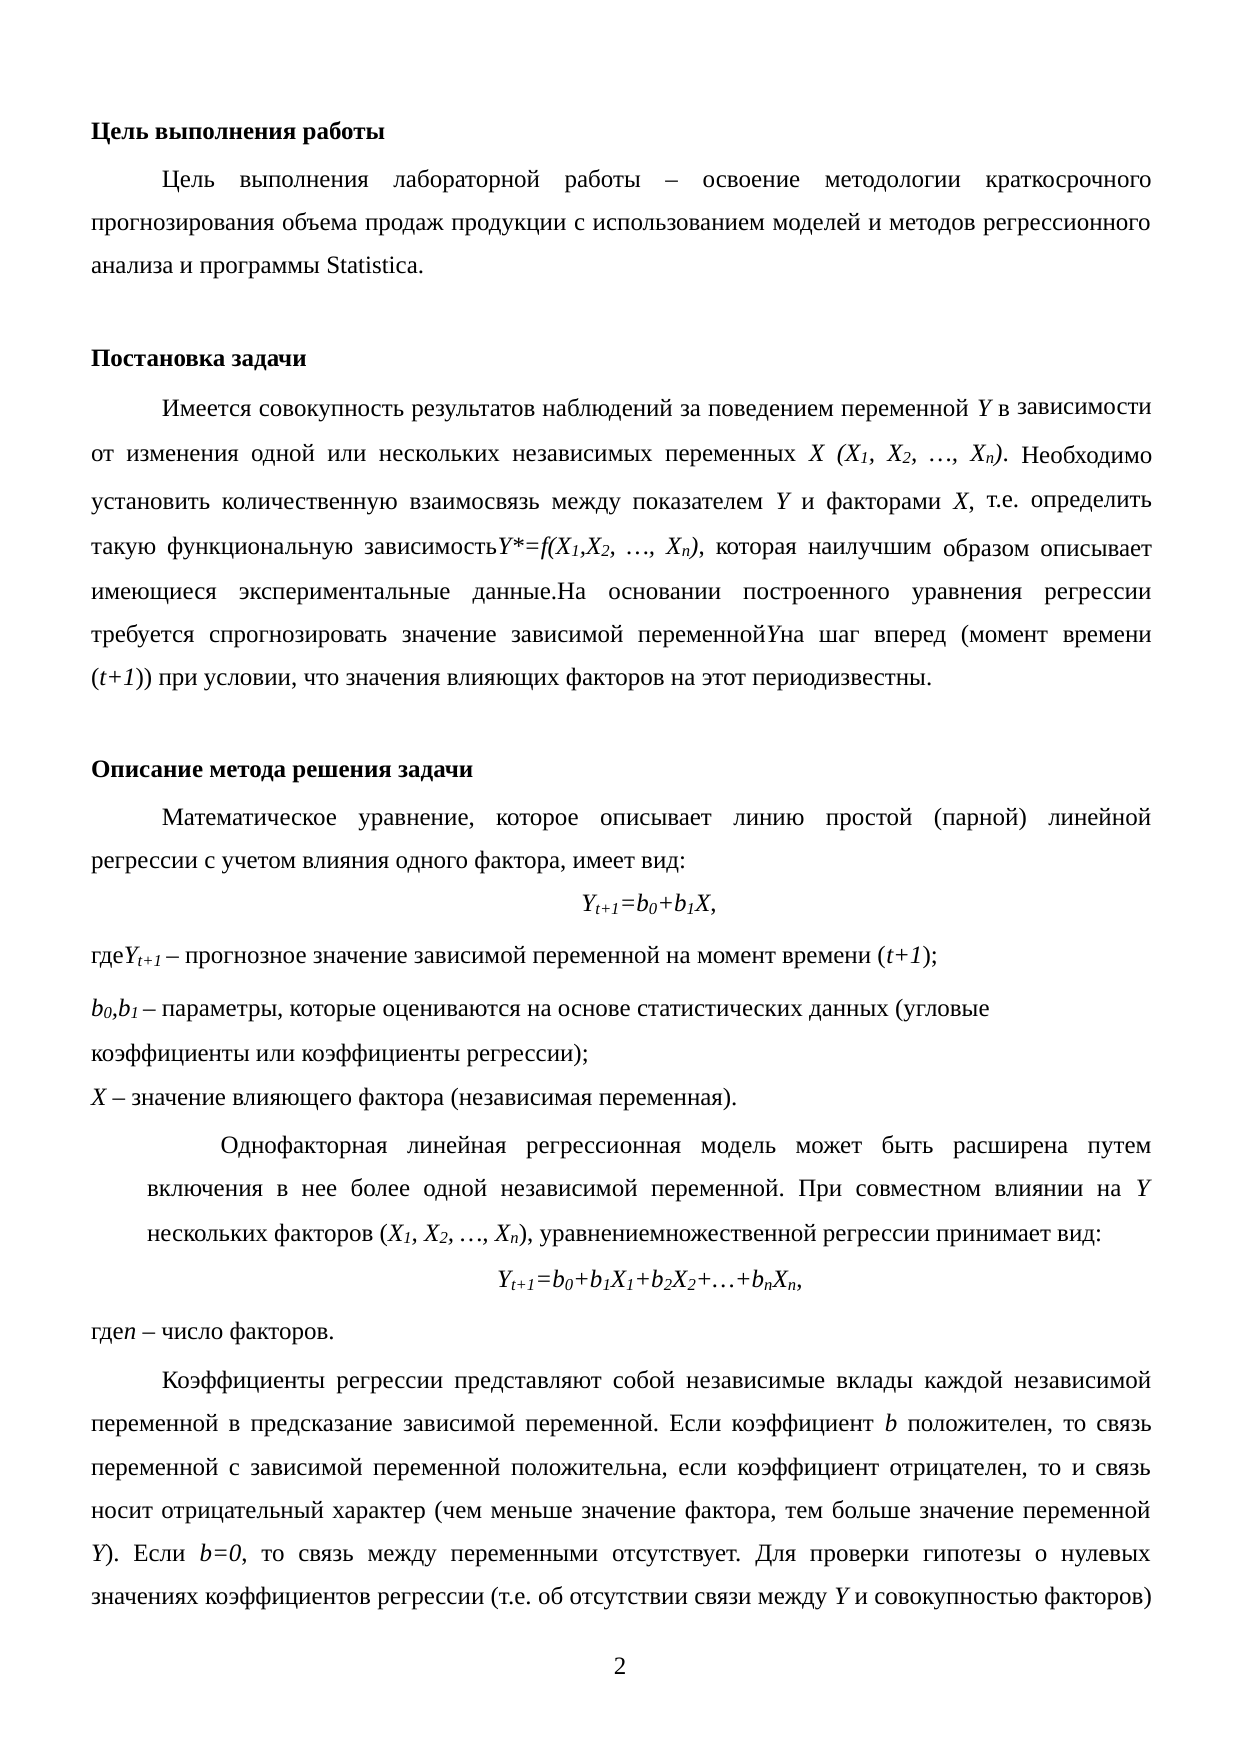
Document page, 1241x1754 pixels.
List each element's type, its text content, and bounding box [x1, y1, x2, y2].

subtitle Постановка задачи [91, 343, 1211, 371]
text b0,b1 – параметры, которые оцениваются на основе статистических данных (угловые коэффициенты или коэффициенты регрессии); [91, 993, 1134, 1067]
text гдеn – число факторов. [91, 1316, 1211, 1345]
text Математическое уравнение, которое описывает линию простой (парной) линейной регрессии с учетом влияния одного фактора, имеет вид: [91, 802, 1152, 874]
text Yt+1=b0+b1X1+b2X2+…+bnXn, [157, 1264, 1142, 1295]
text Цель выполнения лабораторной работы – освоение методологии краткосрочного прогнозирования объема продаж продукции с использованием моделей и методов регрессионного анализа и программы Statistica. [91, 164, 1152, 279]
text Однофакторная линейная регрессионная модель может быть расширена путем включения в нее более одной независимой переменной. При совместном влиянии на Y нескольких факторов (X1, X2, …, Xn), уравнениемножественной регрессии принимает вид: [147, 1130, 1152, 1249]
subtitle Описание метода решения задачи [91, 754, 1211, 783]
text Коэффициенты регрессии представляют собой независимые вклады каждой независимой переменной в предсказание зависимой переменной. Если коэффициент b положителен, то связь переменной с зависимой переменной положительна, если коэффициент отрицателен, то и связь носит отрицательный характер (чем меньше значение фактора, тем больше значение переменной Y). Если b=0, то связь между переменными отсутствует. Для проверки гипотезы о нулевых значениях коэффициентов регрессии (т.е. об отсутствии связи между Y и совокупностью факторов) [91, 1365, 1152, 1610]
text гдеYt+1 – прогнозное значение зависимой переменной на момент времени (t+1); [91, 941, 1211, 972]
subtitle Цель выполнения работы [91, 116, 1211, 145]
text Yt+1=b0+b1X, [581, 888, 1211, 919]
text X – значение влияющего фактора (независимая переменная). [91, 1082, 1211, 1110]
text Имеется совокупность результатов наблюдений за поведением переменной Y в зависимости от изменения одной или нескольких независимых переменных X (X1, X2, …, Xn). Необходимо установить количественную взаимосвязь между показателем Y и факторами X, т.е. определить такую функциональную зависимостьY*=f(X1,X2, …, Xn), которая наилучшим образом описывает имеющиеся экспериментальные данные.На основании построенного уравнения регрессии требуется спрогнозировать значение зависимой переменнойYна шаг вперед (момент времени (t+1)) при условии, что значения влияющих факторов на этот периодизвестны. [91, 391, 1152, 691]
